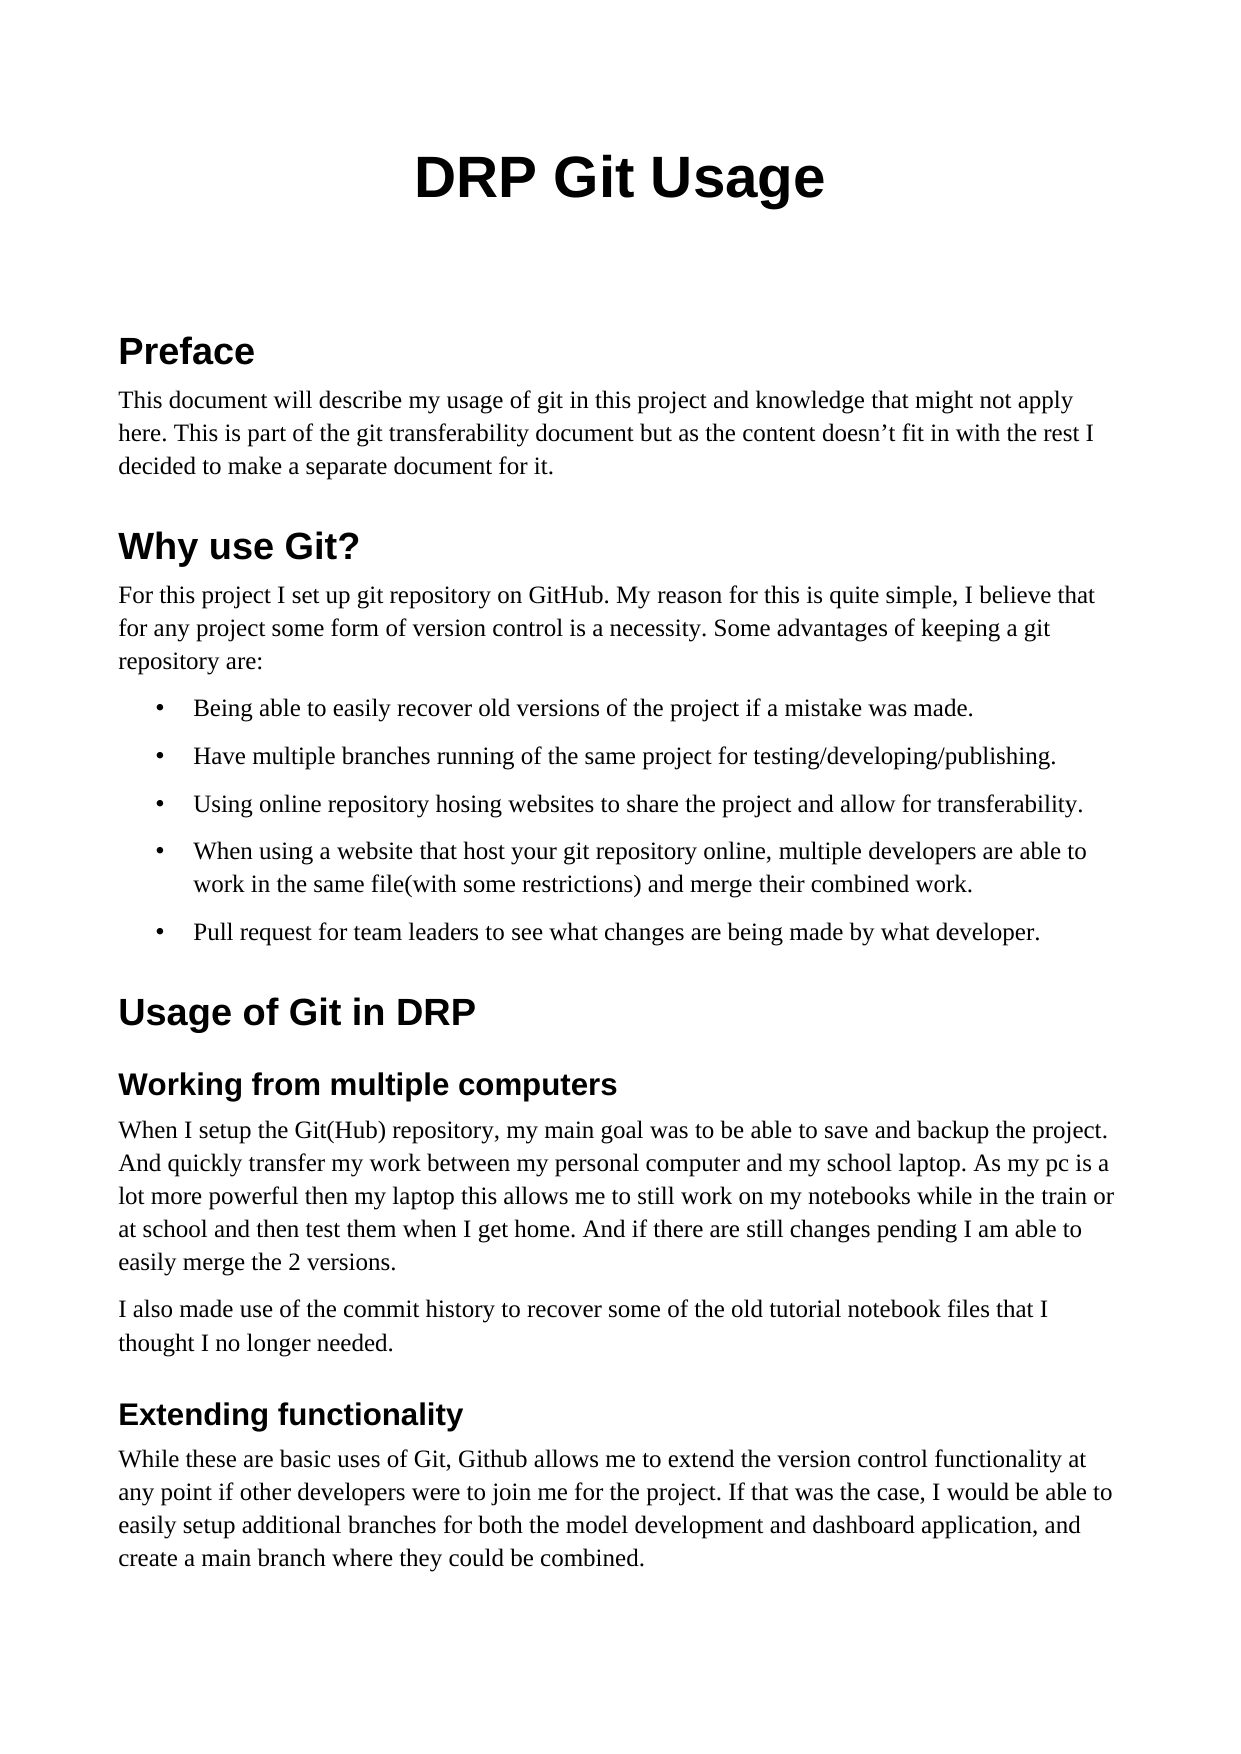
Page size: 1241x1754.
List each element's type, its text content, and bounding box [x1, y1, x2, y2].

text For this project I set up git repository on GitHub. My reason for this is quite simple, I believe that for any project some form of version control is a necessity. Some advantages of keeping a git repository are: [118, 580, 1122, 674]
list Have multiple branches running of the same project for testing/developing/publishing. [156, 741, 1122, 770]
text When I setup the Git(Hub) repository, my main goal was to be able to save and backup the project. And quickly transfer my work between my personal computer and my school laptop. As my pc is a lot more powerful then my laptop this allows me to still work on my notebooks while in the train or at school and then test them when I get home. And if there are still changes pending I am able to easily merge the 2 versions. [118, 1115, 1122, 1276]
list Pull request for team leaders to see what changes are being made by what developer. [156, 917, 1122, 946]
subtitle Why use Git? [118, 524, 1122, 567]
text I also made use of the commit history to recover some of the old tutorial notebook files that I thought I no longer needed. [118, 1294, 1122, 1356]
title DRP Git Usage [118, 143, 1122, 210]
subtitle Extending functionality [118, 1396, 1122, 1432]
text This document will describe my usage of git in this project and knowledge that might not apply here. This is part of the git transferability document but as the content doesn’t fit in with the rest I decided to make a separate document for it. [118, 385, 1122, 480]
subtitle Usage of Git in DRP [118, 989, 1122, 1033]
list Being able to easily recover old versions of the project if a mistake was made. [156, 693, 1122, 722]
subtitle Working from multiple computers [118, 1066, 1122, 1102]
list When using a website that host your git repository online, multiple developers are able to work in the same file(with some restrictions) and merge their combined work. [156, 836, 1122, 898]
text While these are basic uses of Git, Github allows me to extend the version control functionality at any point if other developers were to join me for the project. If that was the case, I would be able to easily setup additional branches for both the model development and dashboard application, and create a main branch where they could be combined. [118, 1444, 1122, 1572]
subtitle Preface [118, 329, 1122, 372]
list Using online repository hosing websites to share the project and allow for transferability. [156, 789, 1122, 817]
